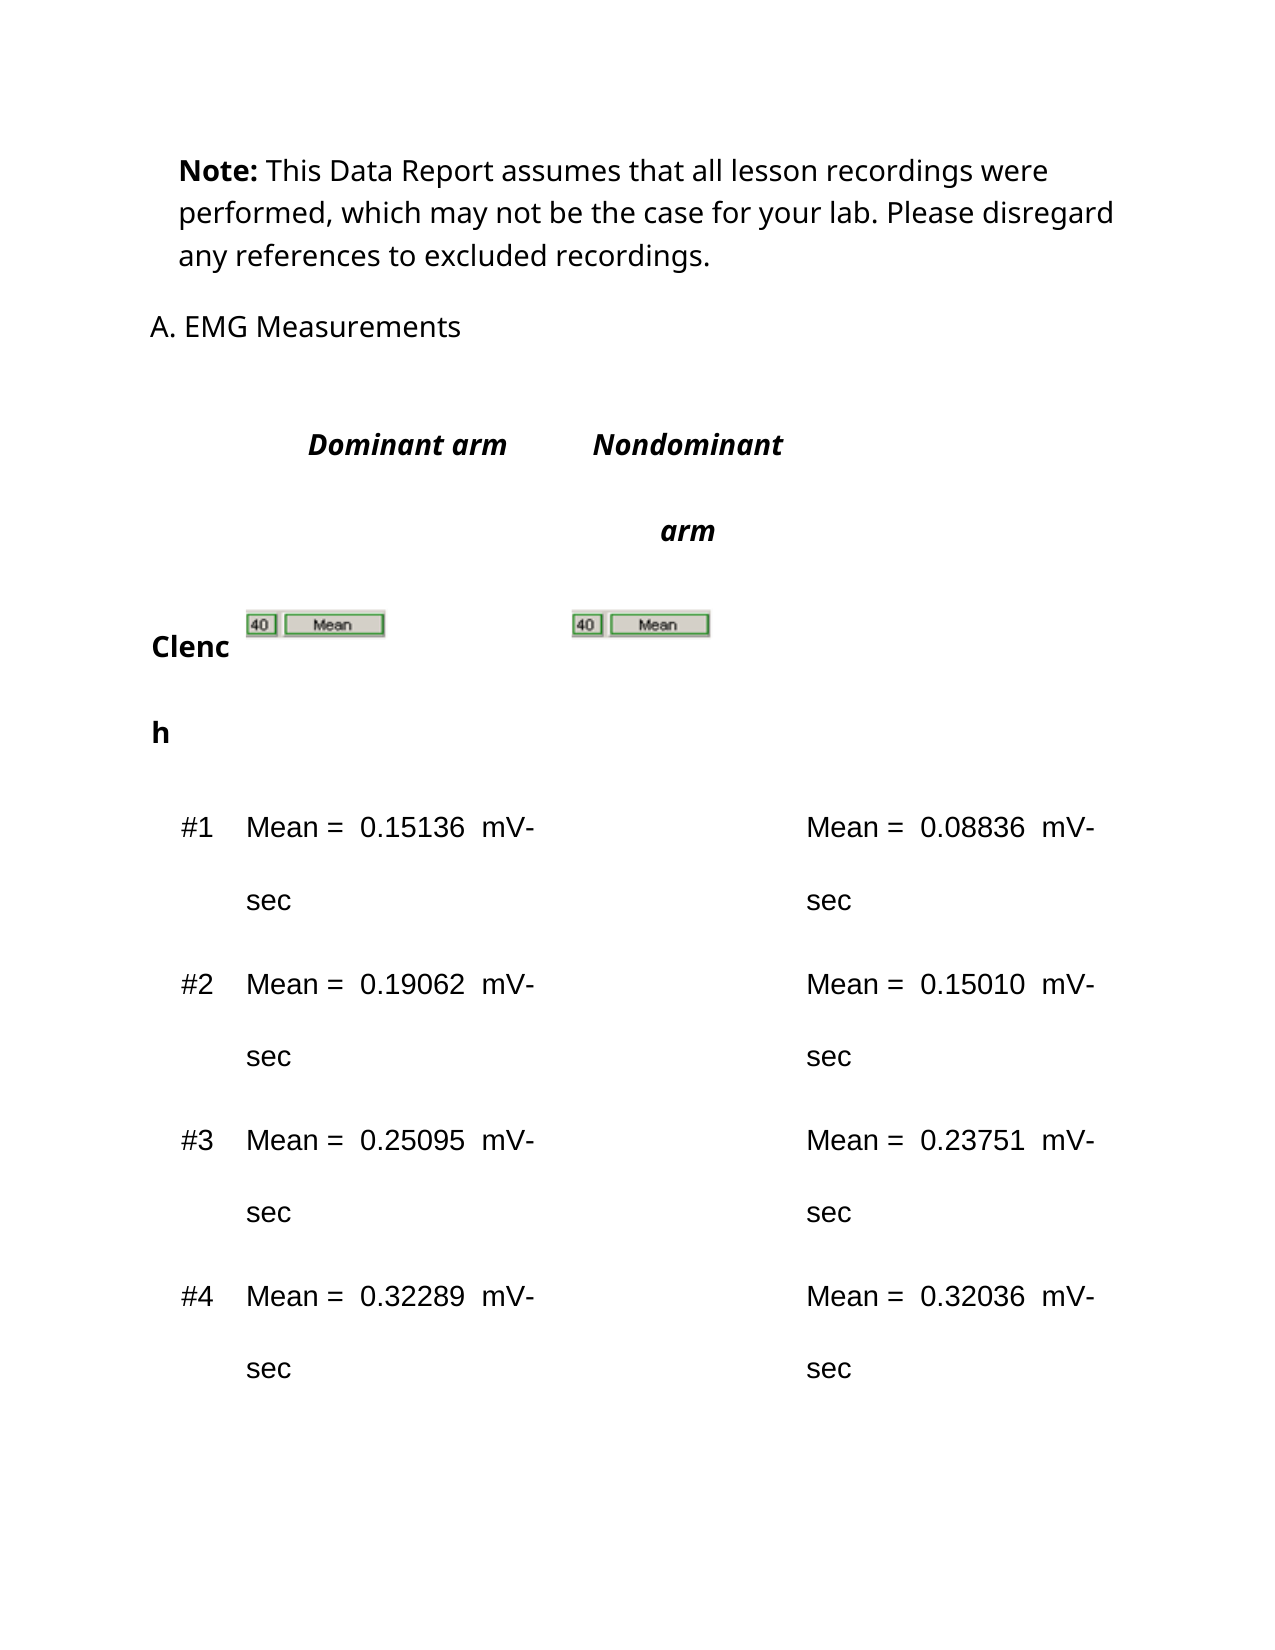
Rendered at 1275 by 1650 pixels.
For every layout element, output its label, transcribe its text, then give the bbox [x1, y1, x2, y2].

picture [245, 608, 388, 641]
table_cell Mean = 0.15010 mV-sec [805, 967, 1122, 1123]
table_cell [571, 1123, 805, 1279]
table_header [805, 406, 1122, 608]
table_cell Mean = 0.32289 mV-sec [245, 1279, 571, 1435]
table_cell Mean = 0.32036 mV-sec [805, 1279, 1122, 1435]
table_cell Mean = 0.15136 mV-sec [245, 811, 571, 967]
table_cell Mean = 0.25095 mV-sec [245, 1123, 571, 1279]
table_header Dominant arm [245, 406, 571, 608]
table_header Nondominant arm [571, 406, 805, 608]
picture [571, 608, 714, 641]
table_cell #3 [150, 1123, 245, 1279]
table_cell Mean = 0.23751 mV-sec [805, 1123, 1122, 1279]
table_cell [571, 608, 805, 811]
table_cell [245, 608, 571, 811]
table_cell [571, 1279, 805, 1435]
text A. EMG Measurements [150, 307, 1125, 346]
table_cell #4 [150, 1279, 245, 1435]
table_cell [571, 811, 805, 967]
table_cell Mean = 0.19062 mV-sec [245, 967, 571, 1123]
table_header [150, 406, 245, 608]
table_cell [571, 967, 805, 1123]
table_cell #2 [150, 967, 245, 1123]
table_cell Clench [150, 608, 245, 811]
table_cell #1 [150, 811, 245, 967]
table_cell Mean = 0.08836 mV-sec [805, 811, 1122, 967]
text Note: This Data Report assumes that all lesson recordings were performed, which may not be the case for your lab. Please disregard any references to excluded recordings. [178, 150, 1125, 275]
table_cell [805, 608, 1122, 811]
